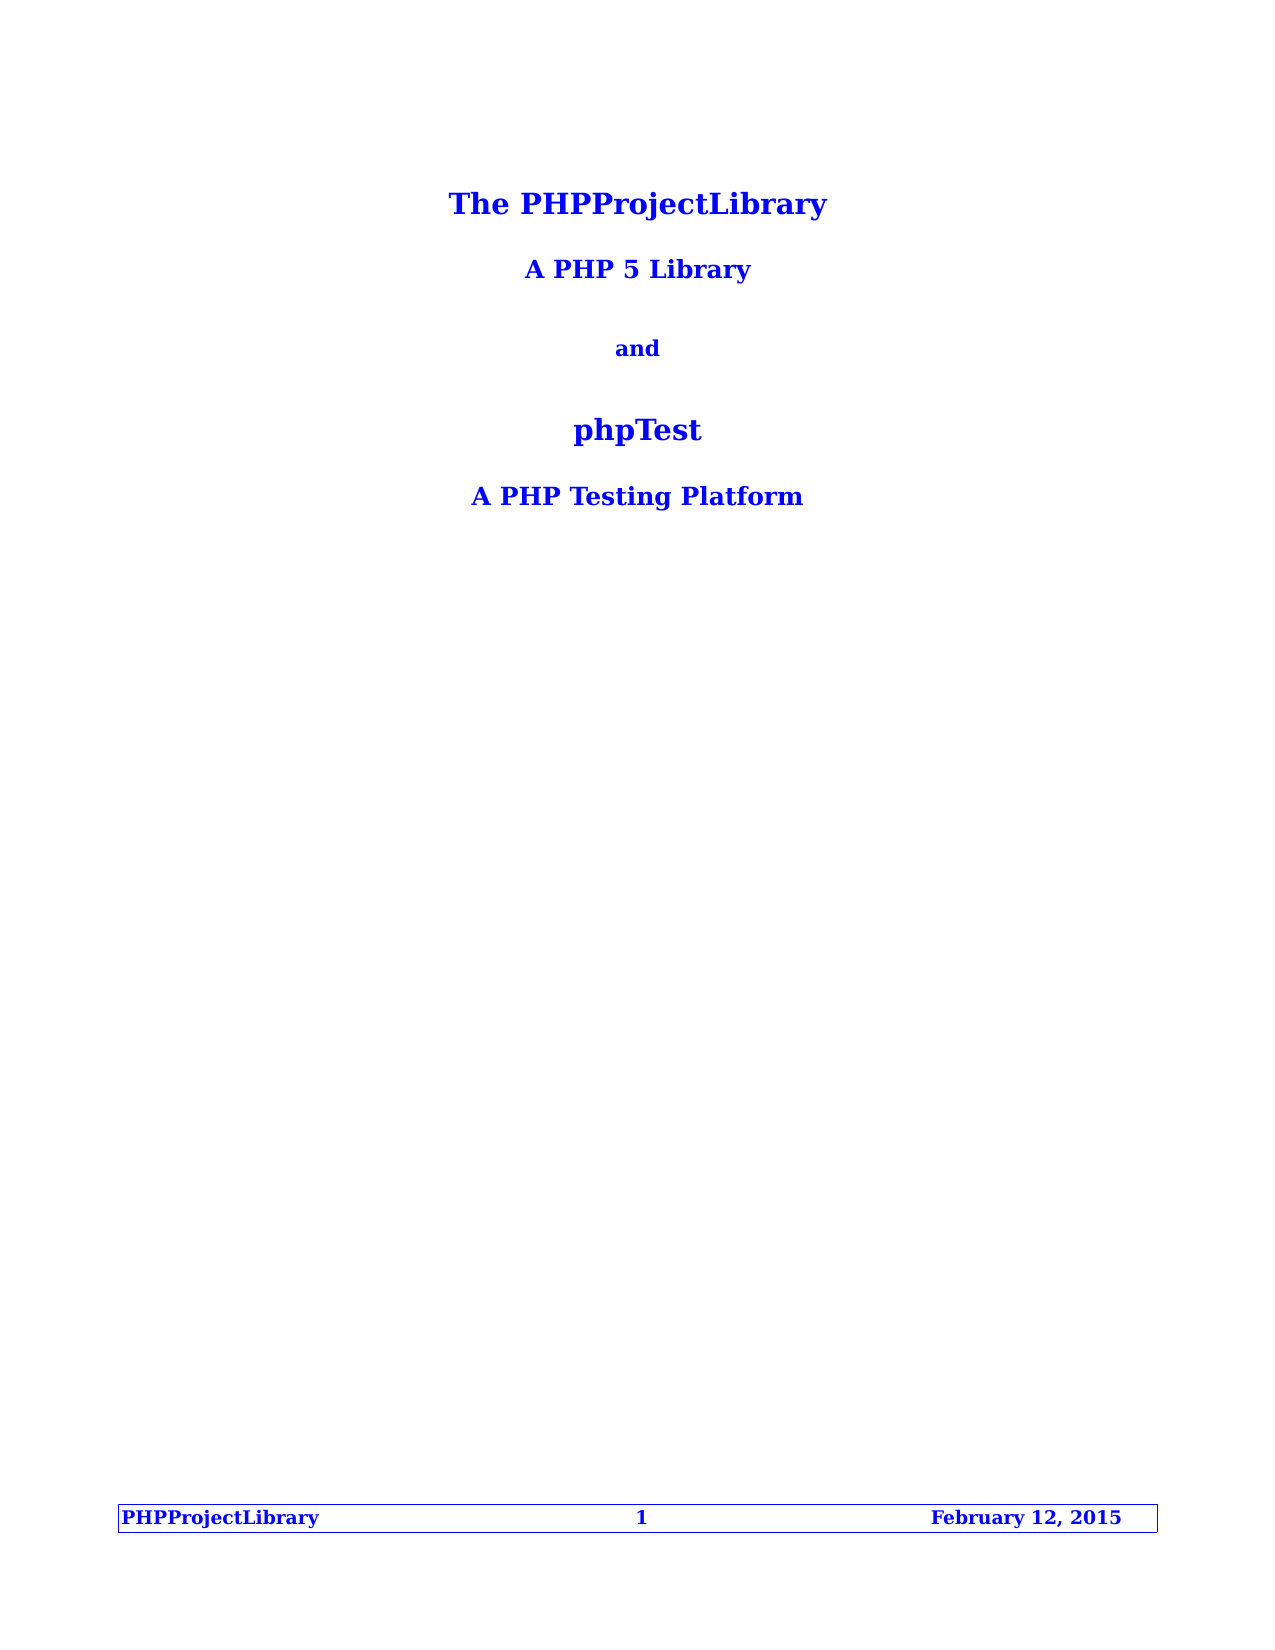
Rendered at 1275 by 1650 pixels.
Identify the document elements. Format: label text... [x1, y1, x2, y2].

text The PHPProjectLibrary [118, 187, 1157, 221]
text A PHP Testing Platform [118, 482, 1157, 511]
text phpTest [118, 413, 1157, 447]
text A PHP 5 Library [118, 255, 1157, 284]
text and [118, 336, 1157, 362]
